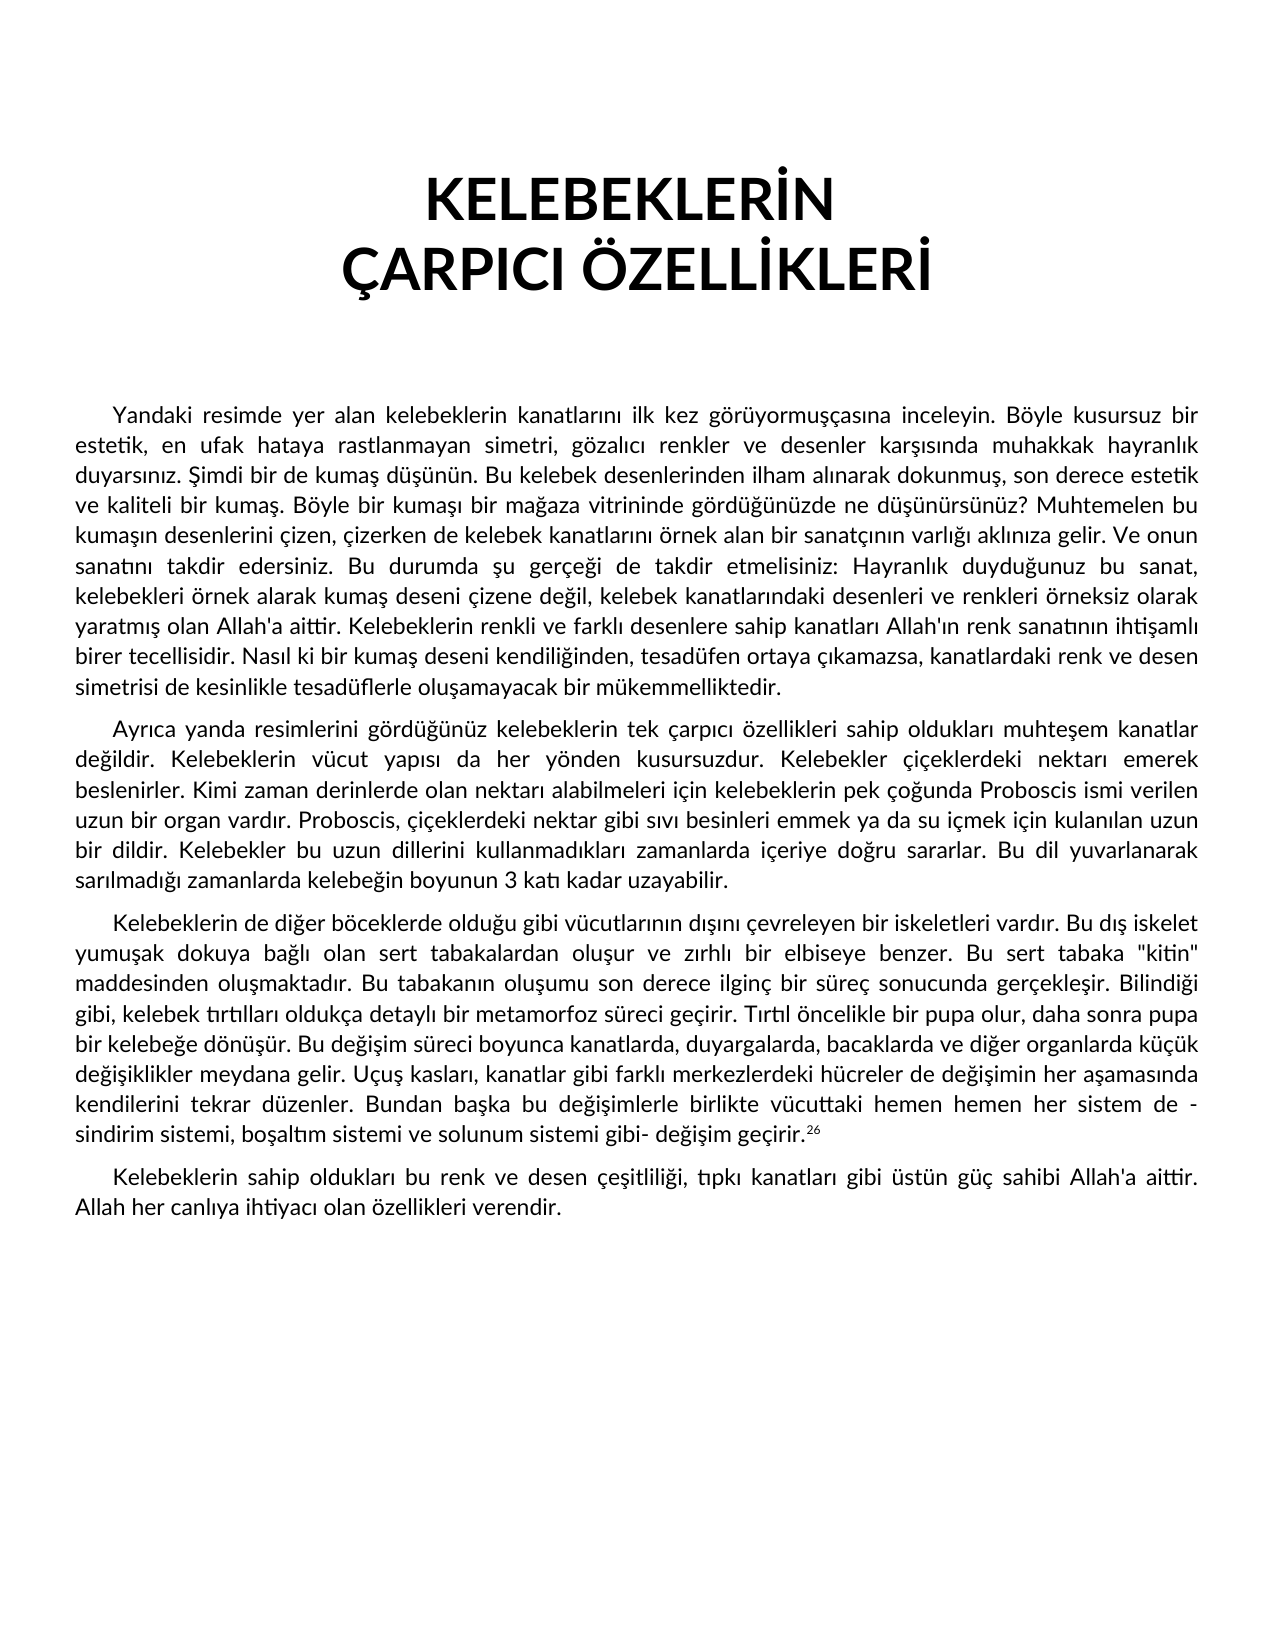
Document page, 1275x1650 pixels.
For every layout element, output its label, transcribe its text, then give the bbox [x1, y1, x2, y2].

text Ayrıca yanda resimlerini gördüğünüz kelebeklerin tek çarpıcı özellikleri sahip oldukları muhteşem kanatlar değildir. Kelebeklerin vücut yapısı da her yönden kusursuzdur. Kelebekler çiçeklerdeki nektarı emerek beslenirler. Kimi zaman derinlerde olan nektarı alabilmeleri için kelebeklerin pek çoğunda Proboscis ismi verilen uzun bir organ vardır. Proboscis, çiçeklerdeki nektar gibi sıvı besinleri emmek ya da su içmek için kulanılan uzun bir dildir. Kelebekler bu uzun dillerini kullanmadıkları zamanlarda içeriye doğru sararlar. Bu dil yuvarlanarak sarılmadığı zamanlarda kelebeğin boyunun 3 katı kadar uzayabilir. [75, 715, 1200, 893]
text Kelebeklerin de diğer böceklerde olduğu gibi vücutlarının dışını çevreleyen bir iskeletleri vardır. Bu dış iskelet yumuşak dokuya bağlı olan sert tabakalardan oluşur ve zırhlı bir elbiseye benzer. Bu sert tabaka "kitin" maddesinden oluşmaktadır. Bu tabakanın oluşumu son derece ilginç bir süreç sonucunda gerçekleşir. Bilindiği gibi, kelebek tırtılları oldukça detaylı bir metamorfoz süreci geçirir. Tırtıl öncelikle bir pupa olur, daha sonra pupa bir kelebeğe dönüşür. Bu değişim süreci boyunca kanatlarda, duyargalarda, bacaklarda ve diğer organlarda küçük değişiklikler meydana gelir. Uçuş kasları, kanatlar gibi farklı merkezlerdeki hücreler de değişimin her aşamasında kendilerini tekrar düzenler. Bundan başka bu değişimlerle birlikte vücuttaki hemen hemen her sistem de -sindirim sistemi, boşaltım sistemi ve solunum sistemi gibi- değişim geçirir.26 [75, 909, 1200, 1148]
text Kelebeklerin sahip oldukları bu renk ve desen çeşitliliği, tıpkı kanatları gibi üstün güç sahibi Allah'a aittir. Allah her canlıya ihtiyacı olan özellikleri verendir. [75, 1163, 1200, 1221]
text Yandaki resimde yer alan kelebeklerin kanatlarını ilk kez görüyormuşçasına inceleyin. Böyle kusursuz bir estetik, en ufak hataya rastlanmayan simetri, gözalıcı renkler ve desenler karşısında muhakkak hayranlık duyarsınız. Şimdi bir de kumaş düşünün. Bu kelebek desenlerinden ilham alınarak dokunmuş, son derece estetik ve kaliteli bir kumaş. Böyle bir kumaşı bir mağaza vitrininde gördüğünüzde ne düşünürsünüz? Muhtemelen bu kumaşın desenlerini çizen, çizerken de kelebek kanatlarını örnek alan bir sanatçının varlığı aklınıza gelir. Ve onun sanatını takdir edersiniz. Bu durumda şu gerçeği de takdir etmelisiniz: Hayranlık duyduğunuz bu sanat, kelebekleri örnek alarak kumaş deseni çizene değil, kelebek kanatlarındaki desenleri ve renkleri örneksiz olarak yaratmış olan Allah'a aittir. Kelebeklerin renkli ve farklı desenlere sahip kanatları Allah'ın renk sanatının ihtişamlı birer tecellisidir. Nasıl ki bir kumaş deseni kendiliğinden, tesadüfen ortaya çıkamazsa, kanatlardaki renk ve desen simetrisi de kesinlikle tesadüflerle oluşamayacak bir mükemmelliktedir. [75, 400, 1200, 700]
subtitle KELEBEKLERİN ÇARPICI ÖZELLİKLERİ [75, 162, 1200, 302]
